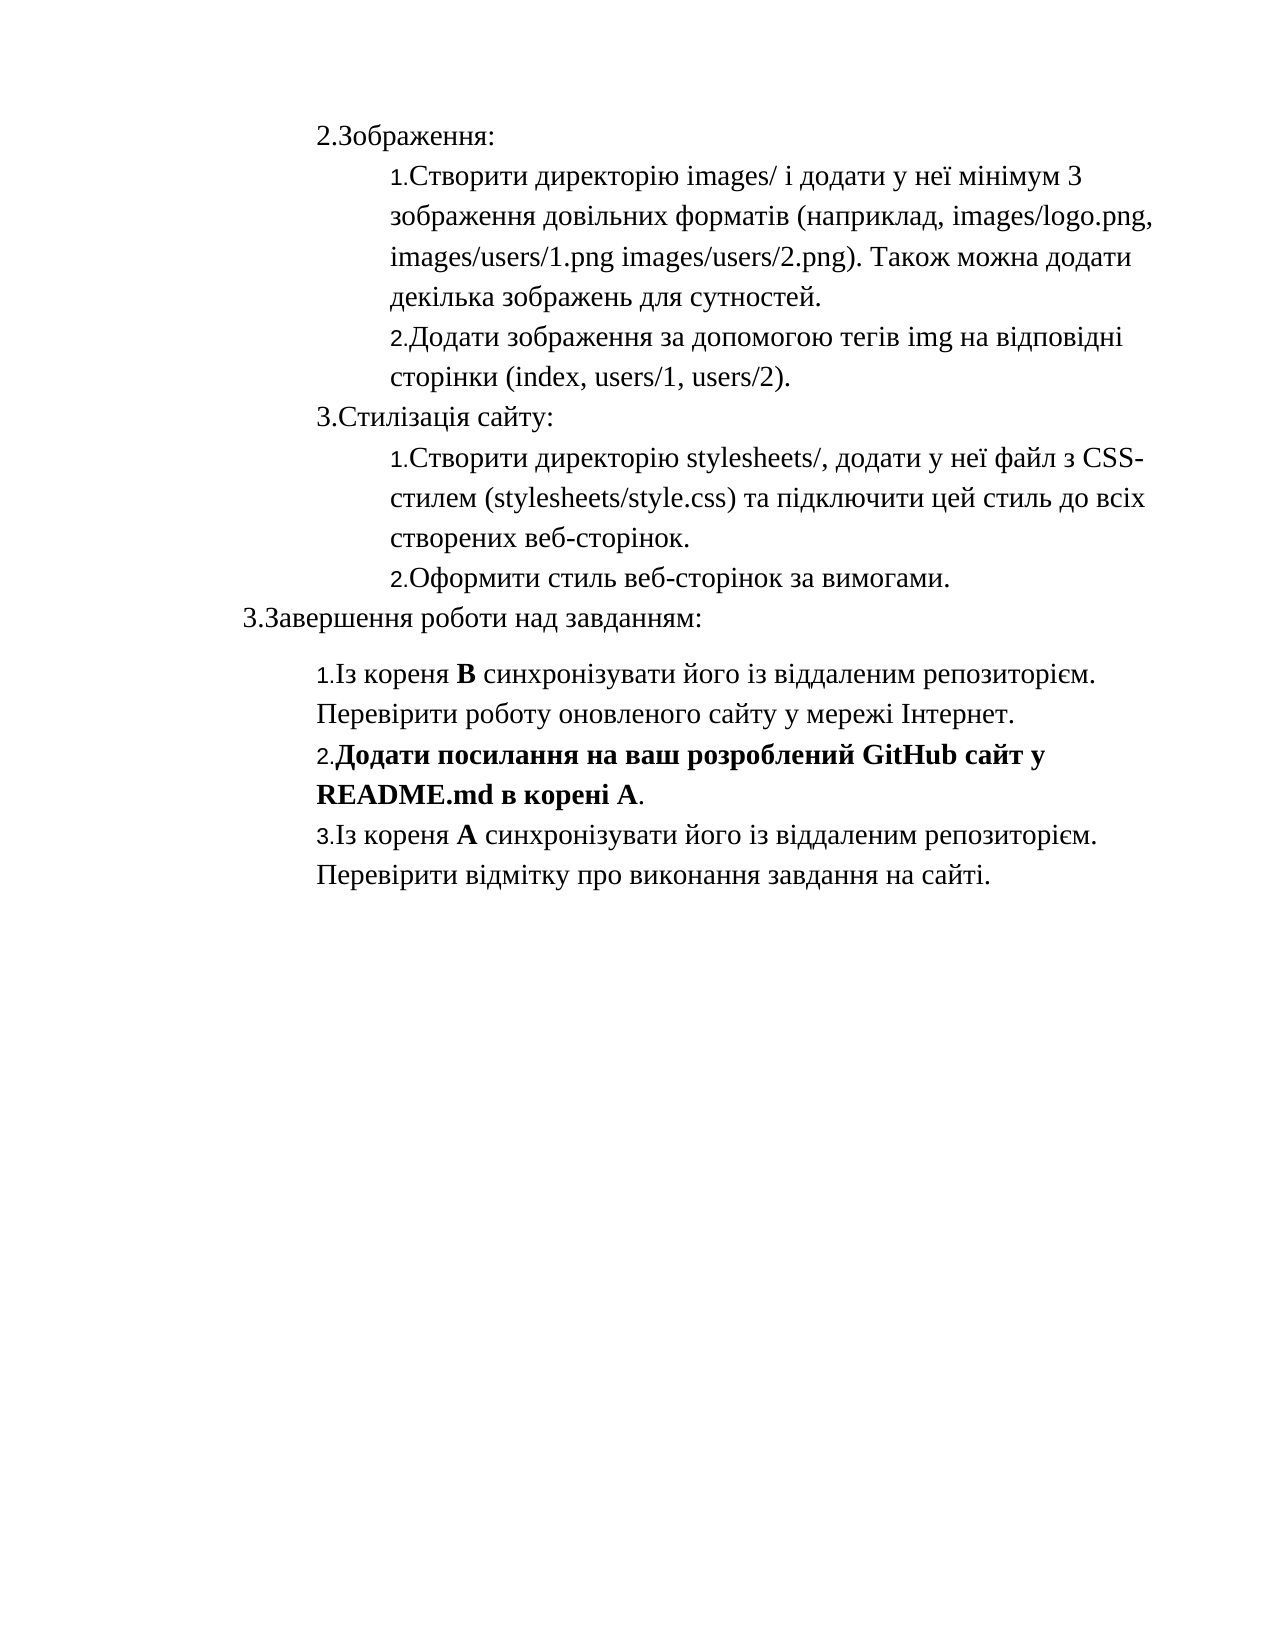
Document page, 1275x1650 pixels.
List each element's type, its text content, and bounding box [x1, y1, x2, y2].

list Створити директорію images/ і додати у неї мінімум 3 зображення довільних форматів (наприклад, images/logo.png, images/users/1.png images/users/2.png). Також можна додати декілька зображень для сутностей. [169, 158, 1157, 312]
list Із кореня A синхронізувати його із віддаленим репозиторієм. Перевірити відмітку про виконання завдання на сайті. [169, 817, 1157, 891]
list Створити директорію stylesheets/, додати у неї файл з CSS-стилем (stylesheets/style.css) та підключити цей стиль до всіх створених веб-сторінок. [169, 440, 1157, 554]
list Додати посилання на ваш розроблений GitHub сайт у README.md в корені A. [169, 737, 1157, 811]
list Додати зображення за допомогою тегів img на відповідні сторінки (index, users/1, users/2). [169, 319, 1157, 393]
list Стилізація сайту: [169, 399, 1157, 433]
list Оформити стиль веб-сторінок за вимогами. [169, 560, 1157, 594]
list Завершення роботи над завданням: [169, 601, 1157, 634]
list Із кореня B синхронізувати його із віддаленим репозиторієм. Перевірити роботу оновленого сайту у мережі Інтернет. [169, 656, 1157, 730]
list Зображення: [169, 118, 1157, 152]
